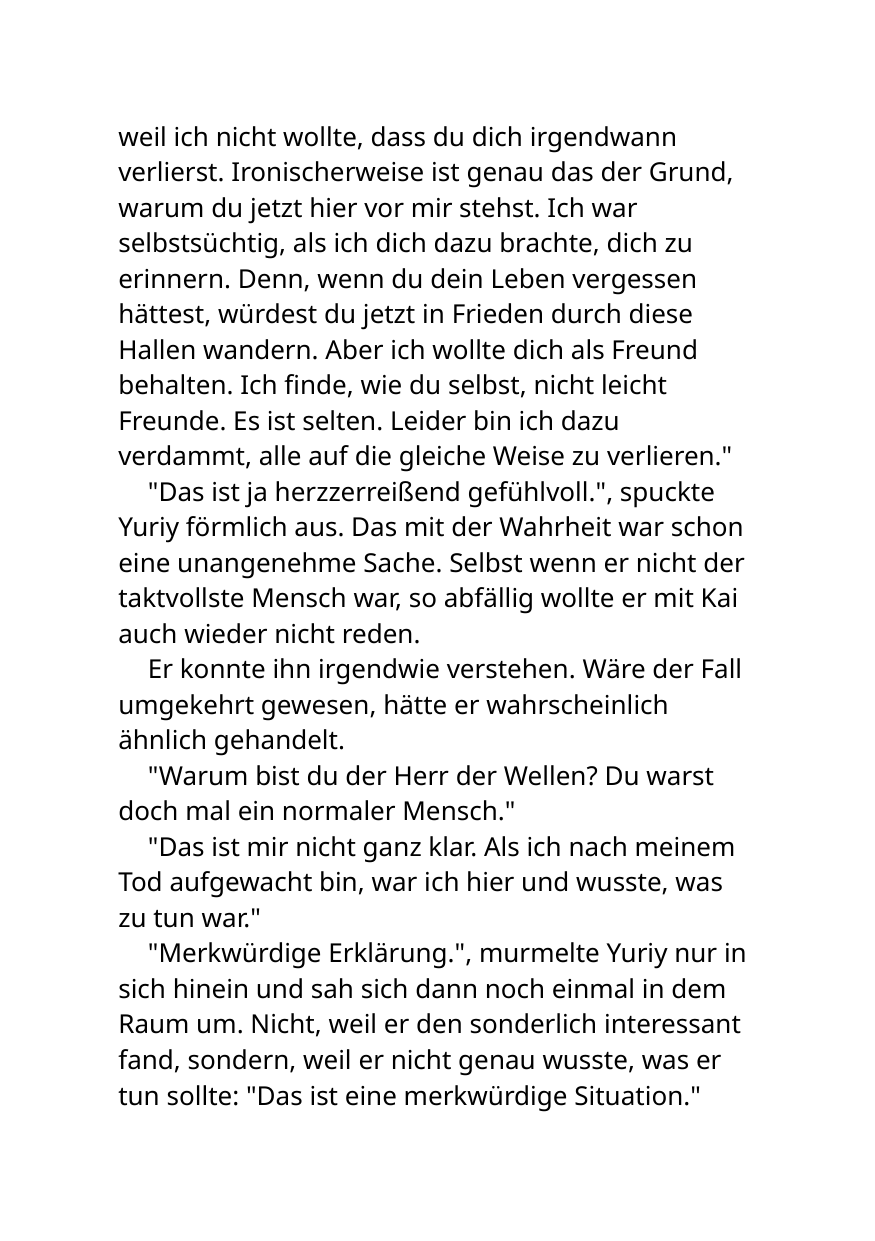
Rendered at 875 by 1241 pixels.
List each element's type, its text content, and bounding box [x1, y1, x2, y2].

text Er konnte ihn irgendwie verstehen. Wäre der Fall umgekehrt gewesen, hätte er wahrscheinlich ähnlich gehandelt. [118, 651, 756, 757]
text "Warum bist du der Herr der Wellen? Du warst doch mal ein normaler Mensch." [118, 757, 756, 828]
text weil ich nicht wollte, dass du dich irgendwann verlierst. Ironischerweise ist genau das der Grund, warum du jetzt hier vor mir stehst. Ich war selbstsüchtig, als ich dich dazu brachte, dich zu erinnern. Denn, wenn du dein Leben vergessen hättest, würdest du jetzt in Frieden durch diese Hallen wandern. Aber ich wollte dich als Freund behalten. Ich finde, wie du selbst, nicht leicht Freunde. Es ist selten. Leider bin ich dazu verdammt, alle auf die gleiche Weise zu verlieren." [118, 118, 756, 473]
text "Das ist mir nicht ganz klar. Als ich nach meinem Tod aufgewacht bin, war ich hier und wusste, was zu tun war." [118, 828, 756, 935]
text "Das ist ja herzzerreißend gefühlvoll.", spuckte Yuriy förmlich aus. Das mit der Wahrheit war schon eine unangenehme Sache. Selbst wenn er nicht der taktvollste Mensch war, so abfällig wollte er mit Kai auch wieder nicht reden. [118, 473, 756, 651]
text "Merkwürdige Erklärung.", murmelte Yuriy nur in sich hinein und sah sich dann noch einmal in dem Raum um. Nicht, weil er den sonderlich interessant fand, sondern, weil er nicht genau wusste, was er tun sollte: "Das ist eine merkwürdige Situation." [118, 935, 756, 1113]
